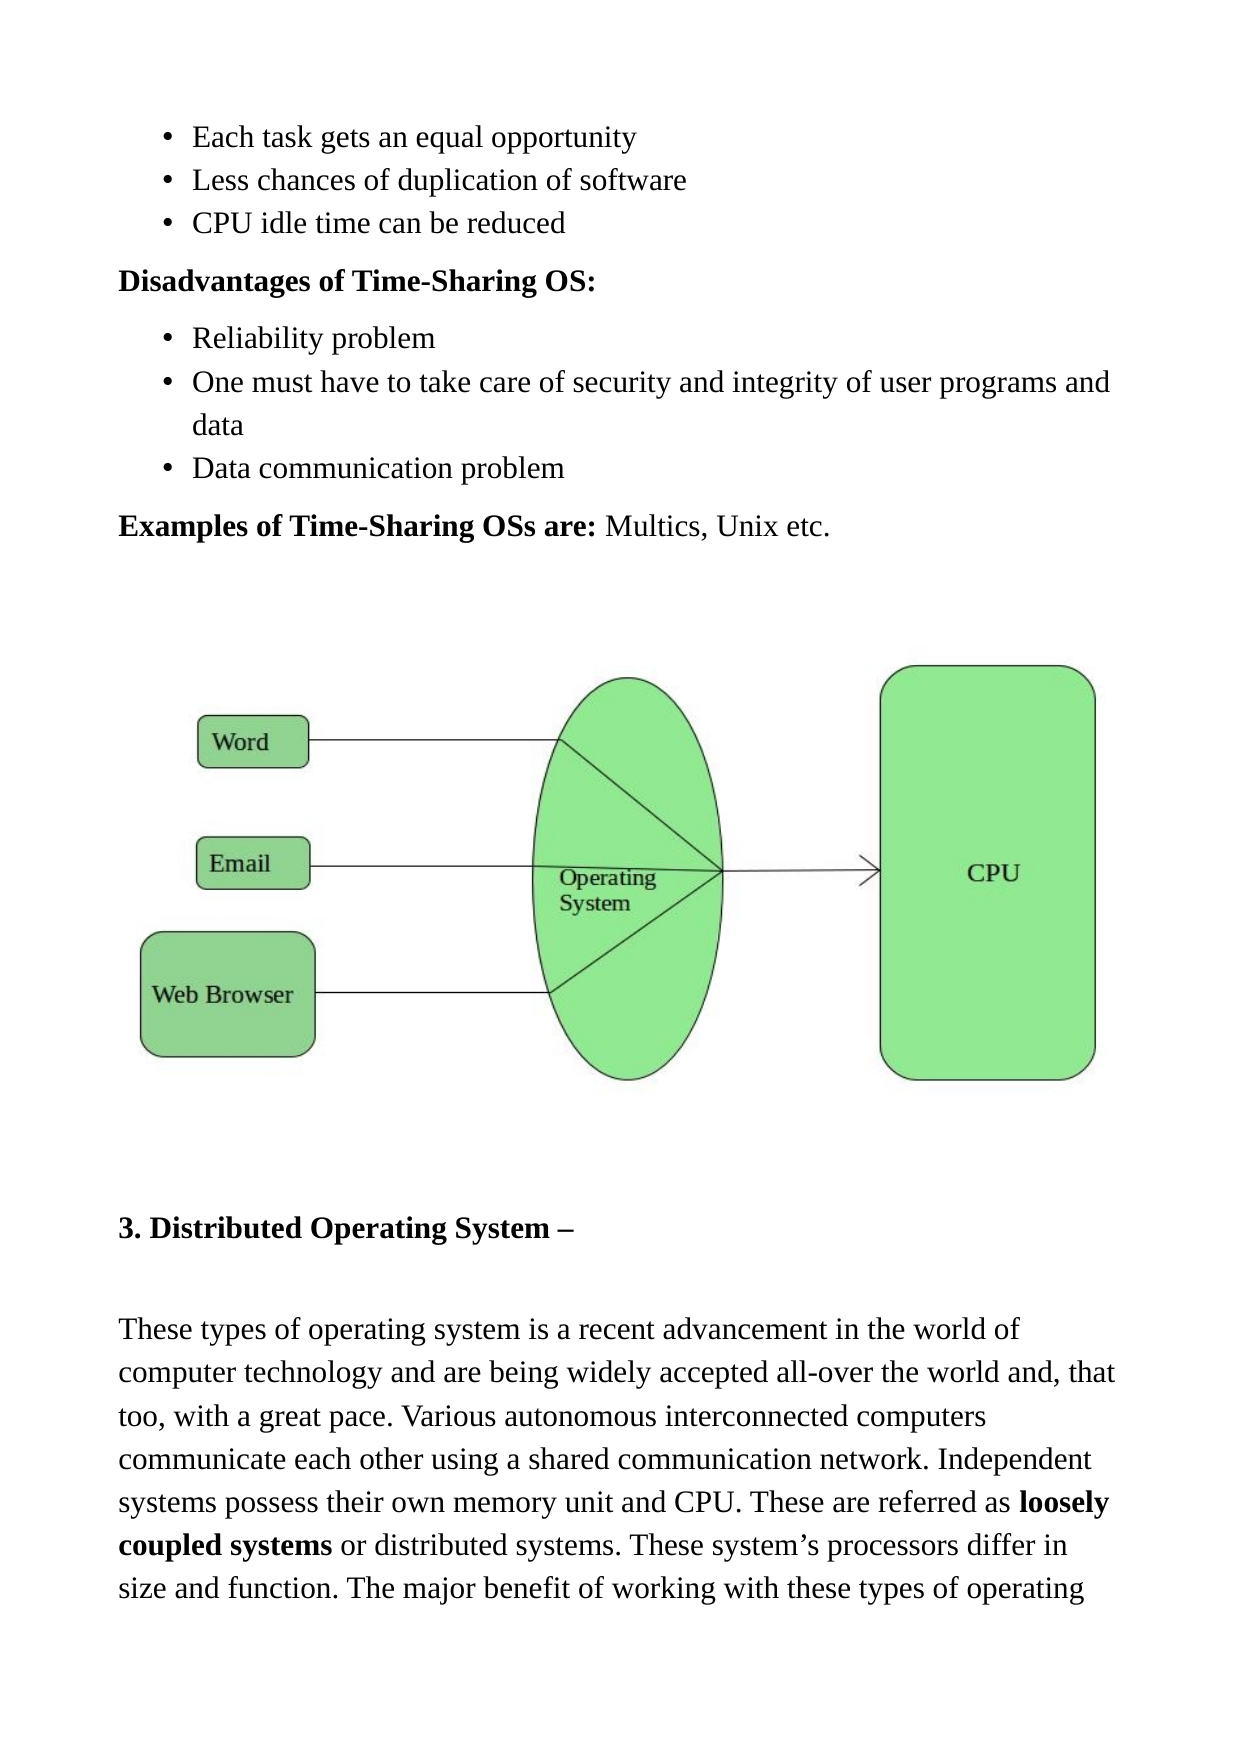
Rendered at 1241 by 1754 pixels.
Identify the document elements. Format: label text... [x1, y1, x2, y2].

text Examples of Time-Sharing OSs are: Multics, Unix etc. [118, 507, 1122, 543]
list Each task gets an equal opportunity [162, 118, 1122, 154]
text Disadvantages of Time-Sharing OS: [118, 262, 1122, 298]
text 3. Distributed Operating System – [118, 1210, 1122, 1246]
list Data communication problem [162, 449, 1122, 485]
list CPU idle time can be reduced [162, 204, 1122, 240]
text These types of operating system is a recent advancement in the world of computer technology and are being widely accepted all-over the world and, that too, with a great pace. Various autonomous interconnected computers communicate each other using a shared communication network. Independent systems possess their own memory unit and CPU. These are referred as loosely coupled systems or distributed systems. These system’s processors differ in size and function. The major benefit of working with these types of operating [118, 1267, 1122, 1605]
list One must have to take care of security and integrity of user programs and data [162, 363, 1122, 442]
list Less chances of duplication of software [162, 161, 1122, 197]
list Reliability problem [162, 320, 1122, 356]
picture [118, 613, 1125, 1139]
